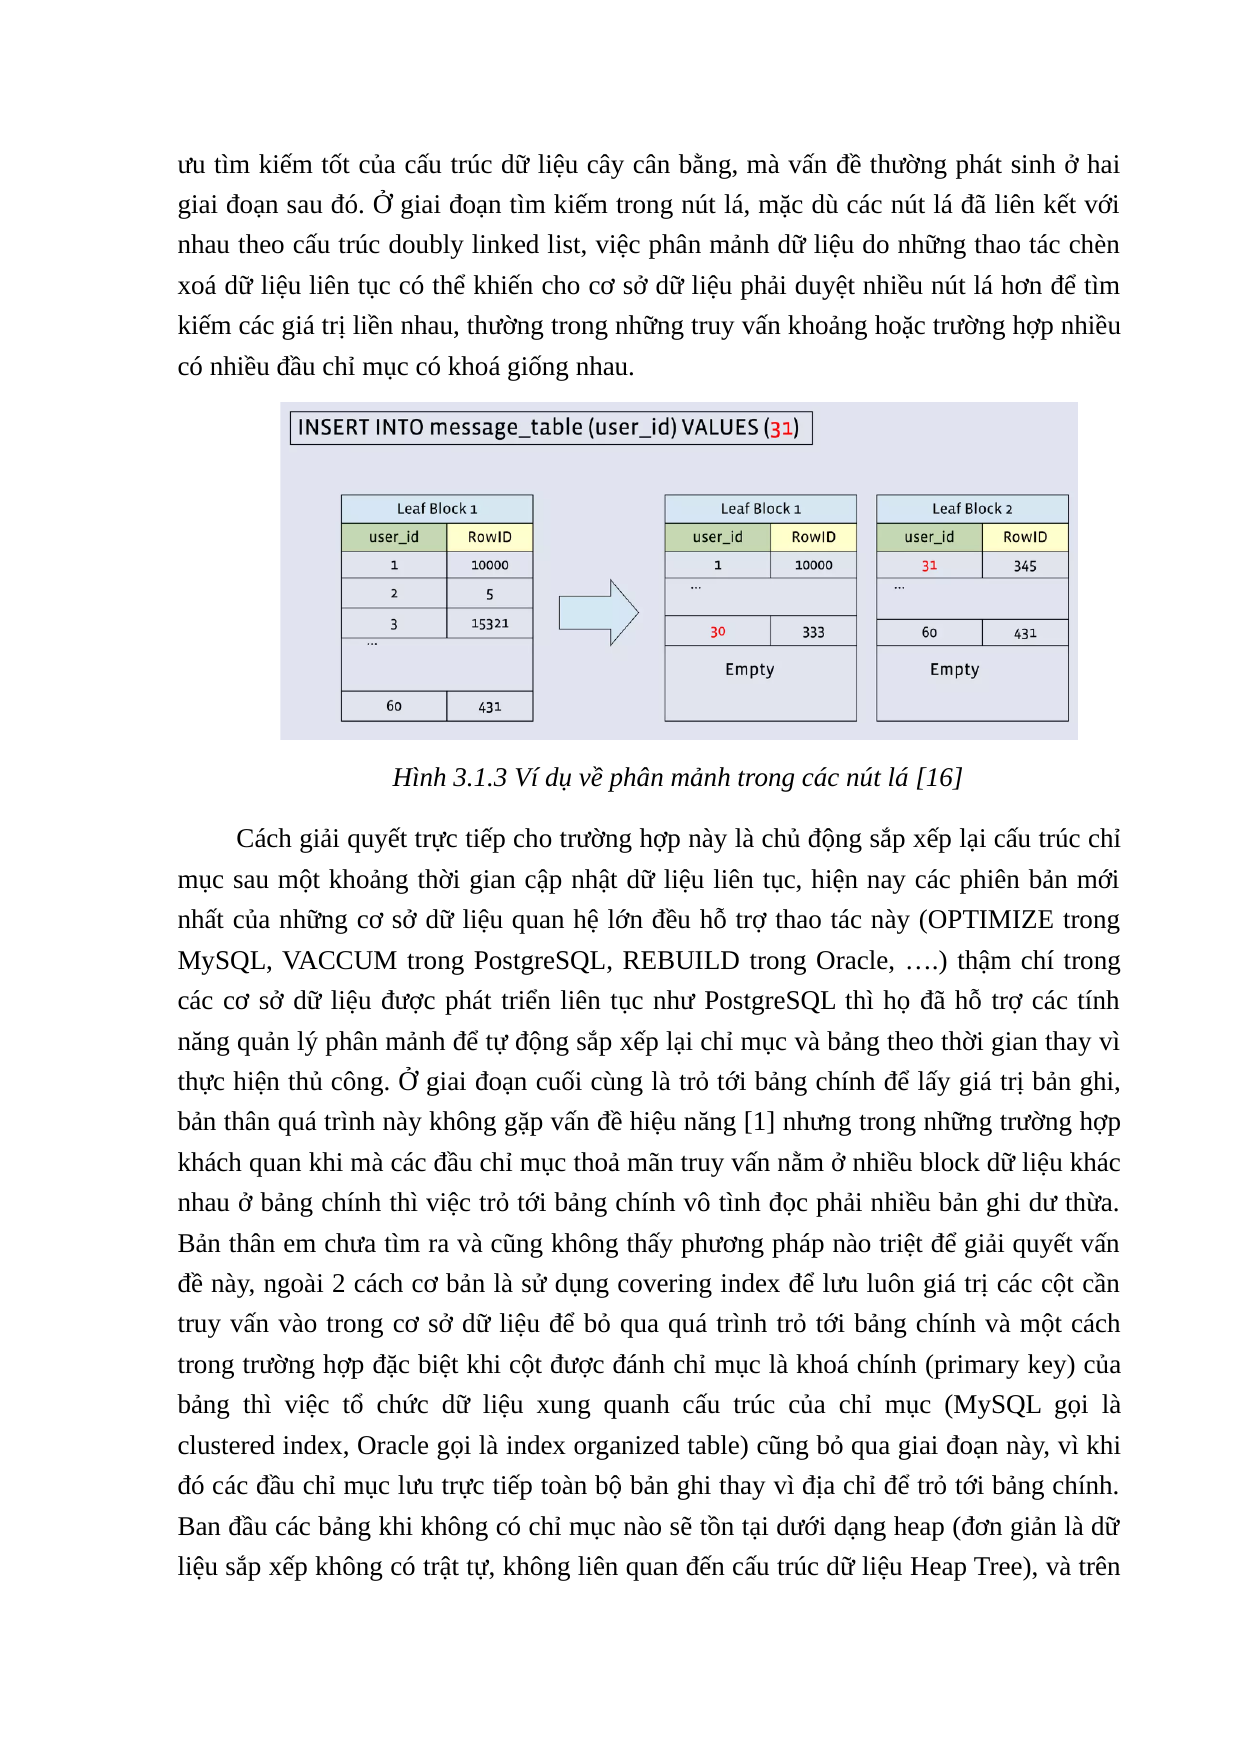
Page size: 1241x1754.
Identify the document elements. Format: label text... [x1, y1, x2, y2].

text ưu tìm kiếm tốt của cấu trúc dữ liệu cây cân bằng, mà vấn đề thường phát sinh ở hai giai đoạn sau đó. Ở giai đoạn tìm kiếm trong nút lá, mặc dù các nút lá đã liên kết với nhau theo cấu trúc doubly linked list, việc phân mảnh dữ liệu do những thao tác chèn xoá dữ liệu liên tục có thể khiến cho cơ sở dữ liệu phải duyệt nhiều nút lá hơn để tìm kiếm các giá trị liền nhau, thường trong những truy vấn khoảng hoặc trường hợp nhiều có nhiều đầu chỉ mục có khoá giống nhau. [177, 148, 1122, 381]
text Hình 3.1.3 Ví dụ về phân mảnh trong các nút lá [16] [177, 761, 1122, 792]
text Cách giải quyết trực tiếp cho trường hợp này là chủ động sắp xếp lại cấu trúc chỉ mục sau một khoảng thời gian cập nhật dữ liệu liên tục, hiện nay các phiên bản mới nhất của những cơ sở dữ liệu quan hệ lớn đều hỗ trợ thao tác này (OPTIMIZE trong MySQL, VACCUM trong PostgreSQL, REBUILD trong Oracle, ….) thậm chí trong các cơ sở dữ liệu được phát triển liên tục như PostgreSQL thì họ đã hỗ trợ các tính năng quản lý phân mảnh để tự động sắp xếp lại chỉ mục và bảng theo thời gian thay vì thực hiện thủ công. Ở giai đoạn cuối cùng là trỏ tới bảng chính để lấy giá trị bản ghi, bản thân quá trình này không gặp vấn đề hiệu năng [1] nhưng trong những trường hợp khách quan khi mà các đầu chỉ mục thoả mãn truy vấn nằm ở nhiều block dữ liệu khác nhau ở bảng chính thì việc trỏ tới bảng chính vô tình đọc phải nhiều bản ghi dư thừa. Bản thân em chưa tìm ra và cũng không thấy phương pháp nào triệt để giải quyết vấn đề này, ngoài 2 cách cơ bản là sử dụng covering index để lưu luôn giá trị các cột cần truy vấn vào trong cơ sở dữ liệu để bỏ qua quá trình trỏ tới bảng chính và một cách trong trường hợp đặc biệt khi cột được đánh chỉ mục là khoá chính (primary key) của bảng thì việc tổ chức dữ liệu xung quanh cấu trúc của chỉ mục (MySQL gọi là clustered index, Oracle gọi là index organized table) cũng bỏ qua giai đoạn này, vì khi đó các đầu chỉ mục lưu trực tiếp toàn bộ bản ghi thay vì địa chỉ để trỏ tới bảng chính. Ban đầu các bảng khi không có chỉ mục nào sẽ tồn tại dưới dạng heap (đơn giản là dữ liệu sắp xếp không có trật tự, không liên quan đến cấu trúc dữ liệu Heap Tree), và trên [177, 822, 1122, 1581]
picture [280, 402, 1078, 740]
